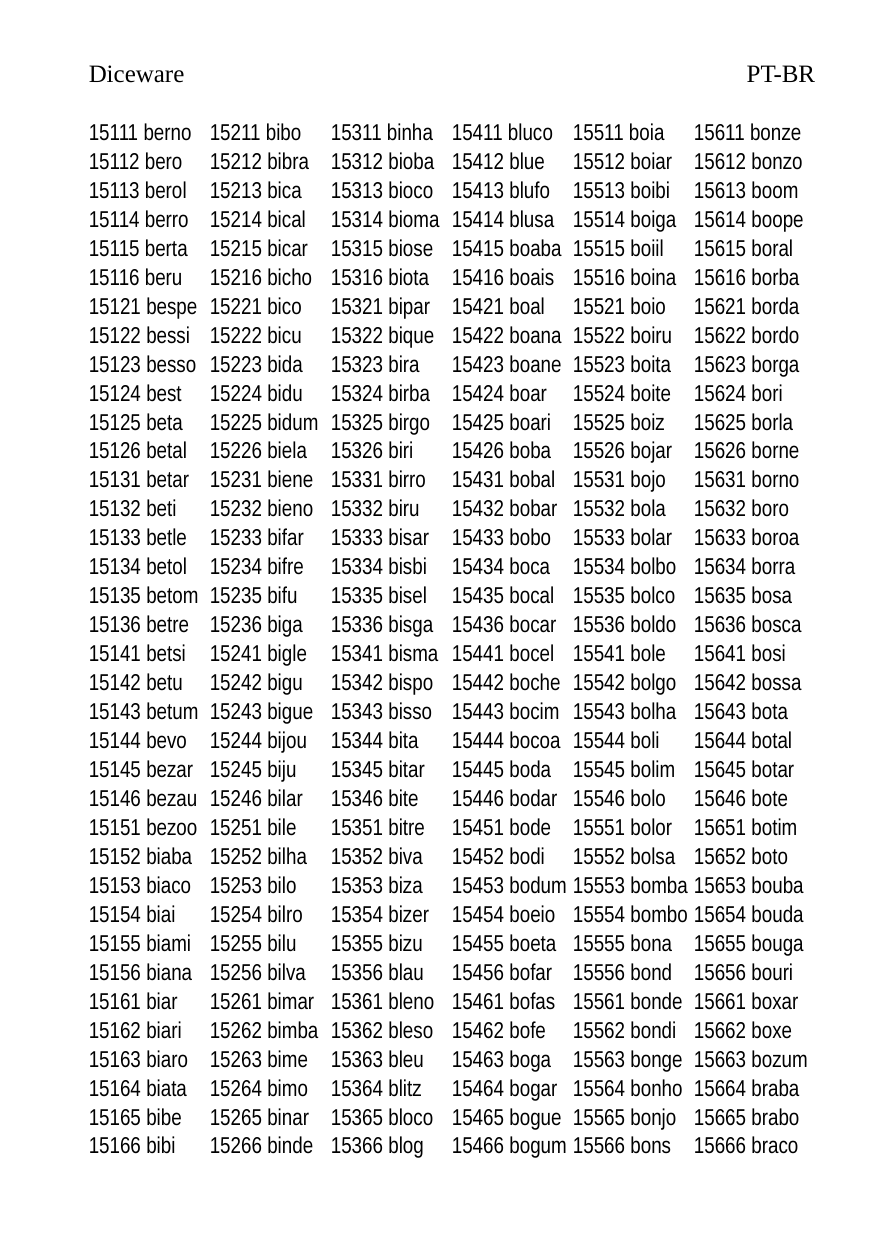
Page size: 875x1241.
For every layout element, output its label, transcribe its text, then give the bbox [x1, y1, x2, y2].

text 15543 bolha [573, 696, 694, 725]
text 15511 boia [573, 117, 694, 146]
text 15133 betle [88, 523, 209, 552]
text 15623 borga [694, 349, 815, 378]
text 15216 bicho [209, 262, 331, 291]
text 15614 boope [694, 204, 815, 233]
text 15666 braco [694, 1131, 815, 1160]
text 15145 bezar [88, 754, 209, 783]
text 15212 bibra [209, 146, 331, 175]
text 15224 bidu [209, 378, 331, 407]
text 15223 bida [209, 349, 331, 378]
text 15413 blufo [452, 175, 573, 204]
text 15512 boiar [573, 146, 694, 175]
text 15466 bogum [452, 1131, 573, 1160]
text 15311 binha [331, 117, 452, 146]
text 15513 boibi [573, 175, 694, 204]
text 15364 blitz [331, 1073, 452, 1102]
text 15431 bobal [452, 465, 573, 494]
text 15132 beti [88, 494, 209, 523]
text 15265 binar [209, 1102, 331, 1131]
text 15315 biose [331, 233, 452, 262]
text 15151 bezoo [88, 812, 209, 841]
text 15115 berta [88, 233, 209, 262]
text 15266 binde [209, 1131, 331, 1160]
text 15261 bimar [209, 986, 331, 1015]
text 15234 bifre [209, 552, 331, 581]
text 15144 bevo [88, 725, 209, 754]
text 15263 bime [209, 1044, 331, 1073]
text 15246 bilar [209, 783, 331, 812]
text 15651 botim [694, 812, 815, 841]
text 15331 birro [331, 465, 452, 494]
text 15316 biota [331, 262, 452, 291]
text 15655 bouga [694, 928, 815, 957]
text 15612 bonzo [694, 146, 815, 175]
text 15635 bosa [694, 581, 815, 609]
text 15535 bolco [573, 581, 694, 609]
text 15222 bicu [209, 320, 331, 349]
text 15552 bolsa [573, 841, 694, 870]
text 15314 bioma [331, 204, 452, 233]
text 15624 bori [694, 378, 815, 407]
text 15225 bidum [209, 407, 331, 436]
text 15422 boana [452, 320, 573, 349]
text 15533 bolar [573, 523, 694, 552]
text 15662 boxe [694, 1015, 815, 1044]
text 15415 boaba [452, 233, 573, 262]
text 15465 bogue [452, 1102, 573, 1131]
text 15262 bimba [209, 1015, 331, 1044]
text 15646 bote [694, 783, 815, 812]
text 15214 bical [209, 204, 331, 233]
text 15124 best [88, 378, 209, 407]
text 15634 borra [694, 552, 815, 581]
text 15556 bond [573, 957, 694, 986]
text 15126 betal [88, 436, 209, 465]
text 15443 bocim [452, 696, 573, 725]
text 15323 bira [331, 349, 452, 378]
text 15625 borla [694, 407, 815, 436]
text 15444 bocoa [452, 725, 573, 754]
text 15545 bolim [573, 754, 694, 783]
text 15226 biela [209, 436, 331, 465]
text 15111 berno [88, 117, 209, 146]
text 15641 bosi [694, 638, 815, 667]
text 15326 biri [331, 436, 452, 465]
text 15334 bisbi [331, 552, 452, 581]
text 15116 beru [88, 262, 209, 291]
text 15352 biva [331, 841, 452, 870]
text 15341 bisma [331, 638, 452, 667]
text 15446 bodar [452, 783, 573, 812]
text 15136 betre [88, 609, 209, 638]
text 15616 borba [694, 262, 815, 291]
text 15424 boar [452, 378, 573, 407]
text 15125 beta [88, 407, 209, 436]
text 15565 bonjo [573, 1102, 694, 1131]
text 15255 bilu [209, 928, 331, 957]
text 15514 boiga [573, 204, 694, 233]
text 15254 bilro [209, 899, 331, 928]
text 15264 bimo [209, 1073, 331, 1102]
text 15452 bodi [452, 841, 573, 870]
text 15322 bique [331, 320, 452, 349]
text 15532 bola [573, 494, 694, 523]
text 15526 bojar [573, 436, 694, 465]
text 15525 boiz [573, 407, 694, 436]
text 15643 bota [694, 696, 815, 725]
text 15131 betar [88, 465, 209, 494]
text 15242 bigu [209, 667, 331, 696]
text 15515 boiil [573, 233, 694, 262]
text 15562 bondi [573, 1015, 694, 1044]
text 15324 birba [331, 378, 452, 407]
text 15434 boca [452, 552, 573, 581]
text 15546 bolo [573, 783, 694, 812]
text 15344 bita [331, 725, 452, 754]
text 15632 boro [694, 494, 815, 523]
text 15123 besso [88, 349, 209, 378]
text 15165 bibe [88, 1102, 209, 1131]
text 15154 biai [88, 899, 209, 928]
text 15146 bezau [88, 783, 209, 812]
text 15644 botal [694, 725, 815, 754]
text 15426 boba [452, 436, 573, 465]
text 15521 boio [573, 291, 694, 320]
text 15211 bibo [209, 117, 331, 146]
text 15664 braba [694, 1073, 815, 1102]
text 15351 bitre [331, 812, 452, 841]
text 15235 bifu [209, 581, 331, 609]
text 15253 bilo [209, 870, 331, 899]
text 15445 boda [452, 754, 573, 783]
text 15345 bitar [331, 754, 452, 783]
text 15355 bizu [331, 928, 452, 957]
text 15166 bibi [88, 1131, 209, 1160]
text 15656 bouri [694, 957, 815, 986]
text 15421 boal [452, 291, 573, 320]
text 15332 biru [331, 494, 452, 523]
text 15665 brabo [694, 1102, 815, 1131]
text 15622 bordo [694, 320, 815, 349]
text 15516 boina [573, 262, 694, 291]
text 15335 bisel [331, 581, 452, 609]
text 15534 bolbo [573, 552, 694, 581]
text 15164 biata [88, 1073, 209, 1102]
text 15544 boli [573, 725, 694, 754]
text 15531 bojo [573, 465, 694, 494]
text 15524 boite [573, 378, 694, 407]
text 15232 bieno [209, 494, 331, 523]
text 15642 bossa [694, 667, 815, 696]
text 15425 boari [452, 407, 573, 436]
text 15661 boxar [694, 986, 815, 1015]
text 15436 bocar [452, 609, 573, 638]
text 15551 bolor [573, 812, 694, 841]
text 15461 bofas [452, 986, 573, 1015]
text 15244 bijou [209, 725, 331, 754]
text 15122 bessi [88, 320, 209, 349]
text 15251 bile [209, 812, 331, 841]
text 15652 boto [694, 841, 815, 870]
text 15163 biaro [88, 1044, 209, 1073]
text 15523 boita [573, 349, 694, 378]
text 15633 boroa [694, 523, 815, 552]
text 15153 biaco [88, 870, 209, 899]
text 15663 bozum [694, 1044, 815, 1073]
text 15141 betsi [88, 638, 209, 667]
text 15621 borda [694, 291, 815, 320]
text 15653 bouba [694, 870, 815, 899]
text 15451 bode [452, 812, 573, 841]
text 15241 bigle [209, 638, 331, 667]
text 15454 boeio [452, 899, 573, 928]
text 15215 bicar [209, 233, 331, 262]
text 15365 bloco [331, 1102, 452, 1131]
text 15113 berol [88, 175, 209, 204]
text 15142 betu [88, 667, 209, 696]
text 15231 biene [209, 465, 331, 494]
text 15236 biga [209, 609, 331, 638]
text 15442 boche [452, 667, 573, 696]
text 15416 boais [452, 262, 573, 291]
text 15566 bons [573, 1131, 694, 1160]
text 15143 betum [88, 696, 209, 725]
text 15114 berro [88, 204, 209, 233]
text 15353 biza [331, 870, 452, 899]
text 15441 bocel [452, 638, 573, 667]
text 15256 bilva [209, 957, 331, 986]
text 15356 blau [331, 957, 452, 986]
text 15536 boldo [573, 609, 694, 638]
text 15252 bilha [209, 841, 331, 870]
text 15156 biana [88, 957, 209, 986]
text 15561 bonde [573, 986, 694, 1015]
text 15564 bonho [573, 1073, 694, 1102]
text 15463 boga [452, 1044, 573, 1073]
text 15432 bobar [452, 494, 573, 523]
text 15411 bluco [452, 117, 573, 146]
text 15121 bespe [88, 291, 209, 320]
text 15213 bica [209, 175, 331, 204]
text 15553 bomba [573, 870, 694, 899]
text 15541 bole [573, 638, 694, 667]
text 15654 bouda [694, 899, 815, 928]
text 15346 bite [331, 783, 452, 812]
text 15162 biari [88, 1015, 209, 1044]
text 15433 bobo [452, 523, 573, 552]
text 15155 biami [88, 928, 209, 957]
text 15134 betol [88, 552, 209, 581]
text 15233 bifar [209, 523, 331, 552]
text 15554 bombo [573, 899, 694, 928]
text 15453 bodum [452, 870, 573, 899]
text 15325 birgo [331, 407, 452, 436]
text 15613 boom [694, 175, 815, 204]
text 15645 botar [694, 754, 815, 783]
text 15343 bisso [331, 696, 452, 725]
text 15333 bisar [331, 523, 452, 552]
text 15423 boane [452, 349, 573, 378]
text 15362 bleso [331, 1015, 452, 1044]
text 15615 boral [694, 233, 815, 262]
text 15361 bleno [331, 986, 452, 1015]
text 15522 boiru [573, 320, 694, 349]
text 15245 biju [209, 754, 331, 783]
text 15354 bizer [331, 899, 452, 928]
text 15464 bogar [452, 1073, 573, 1102]
text 15161 biar [88, 986, 209, 1015]
text 15611 bonze [694, 117, 815, 146]
text 15321 bipar [331, 291, 452, 320]
text 15626 borne [694, 436, 815, 465]
text 15542 bolgo [573, 667, 694, 696]
text 15631 borno [694, 465, 815, 494]
text 15435 bocal [452, 581, 573, 609]
text 15312 bioba [331, 146, 452, 175]
text 15243 bigue [209, 696, 331, 725]
text 15555 bona [573, 928, 694, 957]
text 15412 blue [452, 146, 573, 175]
text 15366 blog [331, 1131, 452, 1160]
text 15342 bispo [331, 667, 452, 696]
text 15363 bleu [331, 1044, 452, 1073]
text 15313 bioco [331, 175, 452, 204]
text 15414 blusa [452, 204, 573, 233]
text 15455 boeta [452, 928, 573, 957]
text 15112 bero [88, 146, 209, 175]
text 15152 biaba [88, 841, 209, 870]
text 15456 bofar [452, 957, 573, 986]
text 15221 bico [209, 291, 331, 320]
text 15336 bisga [331, 609, 452, 638]
text 15563 bonge [573, 1044, 694, 1073]
text 15636 bosca [694, 609, 815, 638]
text 15462 bofe [452, 1015, 573, 1044]
text 15135 betom [88, 581, 209, 609]
